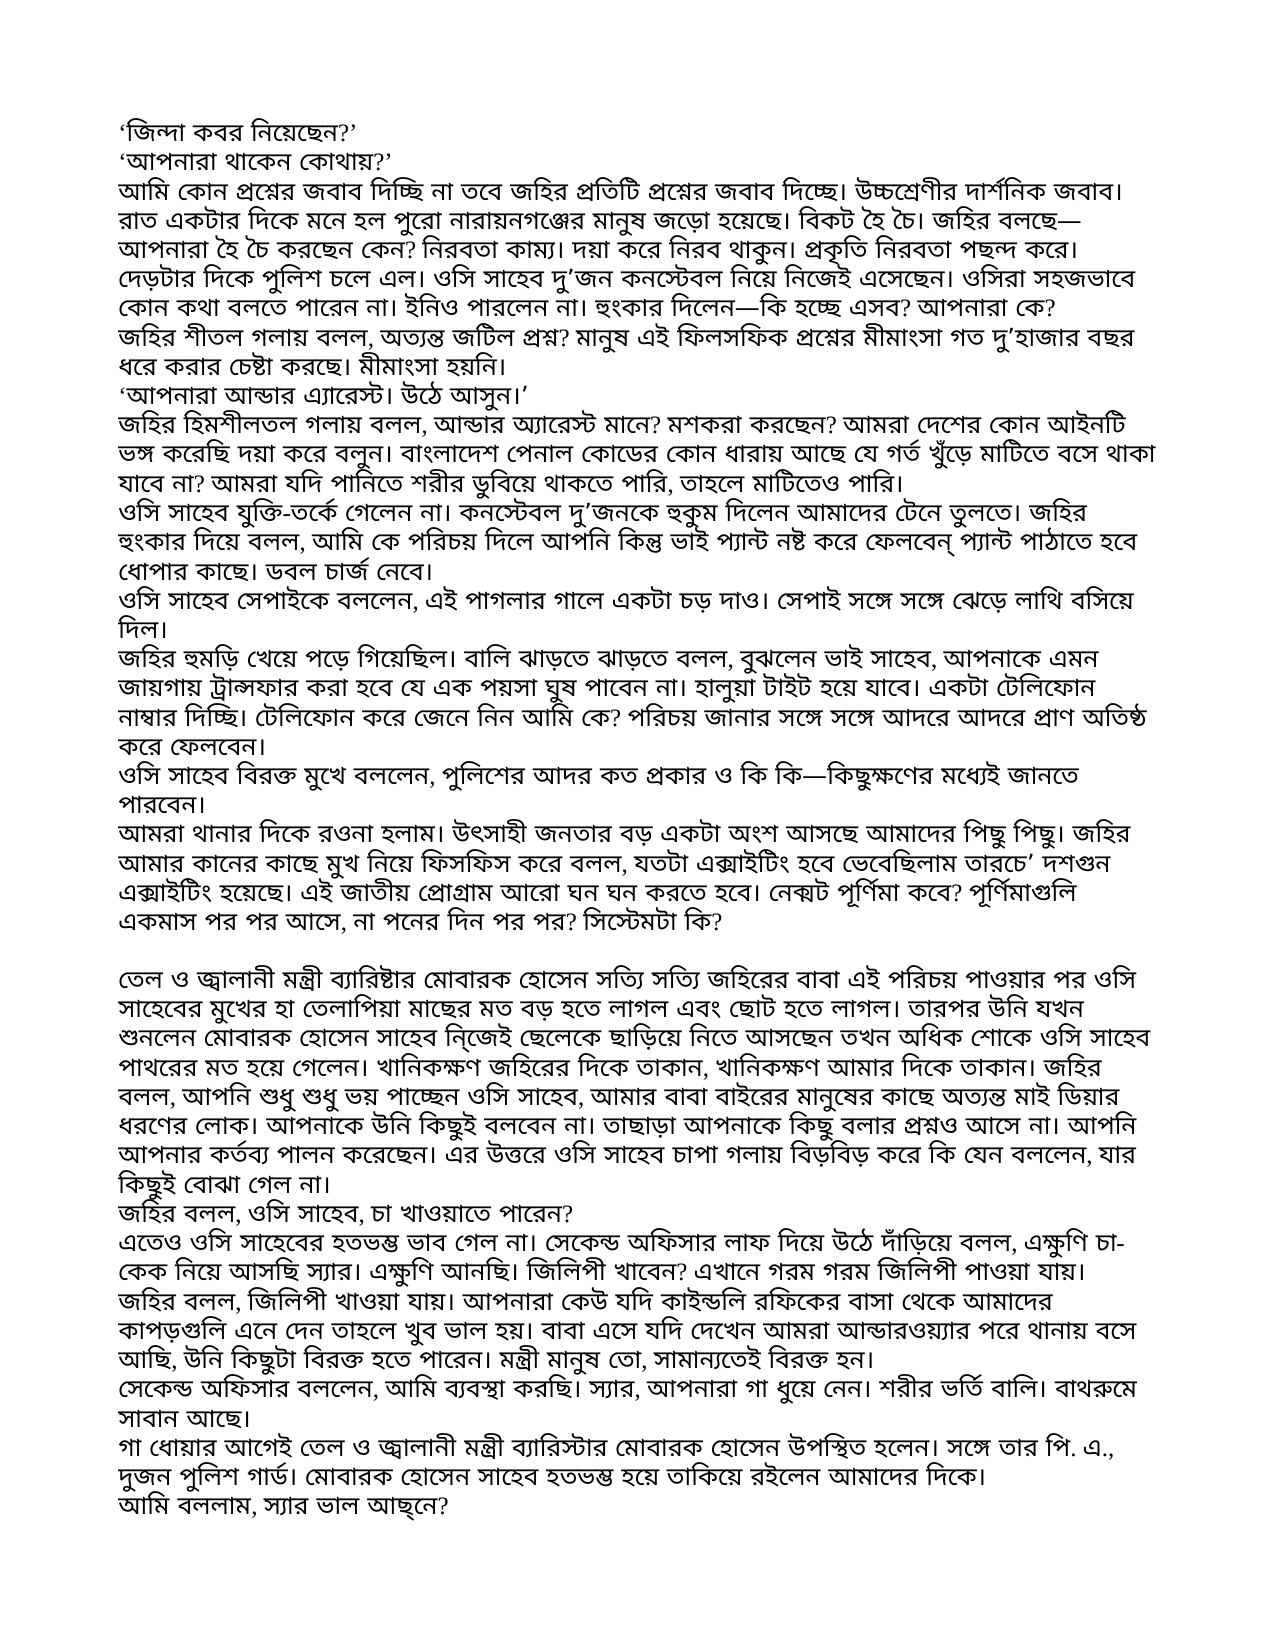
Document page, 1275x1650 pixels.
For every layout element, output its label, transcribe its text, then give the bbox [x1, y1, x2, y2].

text ওসি সাহেব যুক্তি-তর্কে গেলেন না। কনস্টেবল দু’জনকে হুকুম দিলেন আমাদের টেনে তুলতে। জহির হুংকার দিয়ে বলল, আমি কে পরিচয় দিলে আপনি কিন্তু ভাই প্যান্ট নষ্ট করে ফেলবেন্ প্যান্ট পাঠাতে হবে ধোপার কাছে। ডবল চার্জ নেবে। [118, 498, 1157, 586]
text জহির হুমড়ি খেয়ে পড়ে গিয়েছিল। বালি ঝাড়তে ঝাড়তে বলল, বুঝলেন ভাই সাহেব, আপনাকে এমন জায়গায় ট্রান্সফার করা হবে যে এক পয়সা ঘুষ পাবেন না। হালুয়া টাইট হয়ে যাবে। একটা টেলিফোন নাম্বার দিচ্ছি। টেলিফোন করে জেনে নিন আমি কে? পরিচয় জানার সঙ্গে সঙ্গে আদরে আদরে প্রাণ অতিষ্ঠ করে ফেলবেন। [118, 644, 1157, 761]
text ‘আপনারা আন্ডার এ্যারেস্ট। উঠে আসুন।’ [118, 381, 1157, 410]
text দেড়টার দিকে পুলিশ চলে এল। ওসি সাহেব দু’জন কনস্টেবল নিয়ে নিজেই এসেছেন। ওসিরা সহজভাবে কোন কথা বলতে পারেন না। ইনিও পারলেন না। হুংকার দিলেন—কি হচ্ছে এসব? আপনারা কে? [118, 264, 1157, 323]
text আমরা থানার দিকে রওনা হলাম। উৎসাহী জনতার বড় একটা অংশ আসছে আমাদের পিছু পিছু। জহির আমার কানের কাছে মুখ নিয়ে ফিসফিস করে বলল, যতটা এক্সাইটিং হবে ভেবেছিলাম তারচে’ দশগুন এক্সাইটিং হয়েছে। এই জাতীয় প্রোগ্রাম আরো ঘন ঘন করতে হবে। নেক্মট পূর্ণিমা কবে? পূর্ণিমাগুলি একমাস পর পর আসে, না পনের দিন পর পর? সিস্টেমটা কি? [118, 819, 1157, 937]
text জহির শীতল গলায় বলল, অত্যন্ত জটিল প্রশ্ন? মানুষ এই ফিলসফিক প্রশ্নের মীমাংসা গত দু’হাজার বছর ধরে করার চেষ্টা করছে। মীমাংসা হয়নি। [118, 323, 1157, 381]
text আমি কোন প্রশ্নের জবাব দিচ্ছি না তবে জহির প্রতিটি প্রশ্নের জবাব দিচ্ছে। উচ্চশ্রেণীর দার্শনিক জবাব। রাত একটার দিকে মনে হল পুরো নারায়নগঞ্জের মানুষ জড়ো হয়েছে। বিকট হৈ চৈ। জহির বলছে—আপনারা হৈ চৈ করছেন কেন? নিরবতা কাম্য। দয়া করে নিরব থাকুন। প্রকৃতি নিরবতা পছন্দ করে। [118, 177, 1157, 264]
text তেল ও জ্বালানী মন্ত্রী ব্যারিষ্টার মোবারক হোসেন সত্যি সত্যি জহিরের বাবা এই পরিচয় পাওয়ার পর ওসি সাহেবের মুখের হা তেলাপিয়া মাছের মত বড় হতে লাগল এবং ছোট হতে লাগল। তারপর উনি যখন শুনলেন মোবারক হোসেন সাহেব নি্জেই ছেলেকে ছাড়িয়ে নিতে আসছেন তখন অধিক শোকে ওসি সাহেব পাথরের মত হয়ে গেলেন। খানিকক্ষণ জহিরের দিকে তাকান, খানিকক্ষণ আমার দিকে তাকান। জহির বলল, আপনি শুধু শুধু ভয় পাচ্ছেন ওসি সাহেব, আমার বাবা বাইরের মানুষের কাছে অত্যন্ত মাই ডিয়ার ধরণের লোক। আপনাকে উনি কিছুই বলবেন না। তাছাড়া আপনাকে কিছু বলার প্রশ্নও আসে না। আপনি আপনার কর্তব্য পালন করেছেন। এর উত্তরে ওসি সাহেব চাপা গলায় বিড়বিড় করে কি যেন বললেন, যার কিছুই বোঝা গেল না। [118, 965, 1157, 1199]
text এতেও ওসি সাহেবের হতভম্ভ ভাব গেল না। সেকেন্ড অফিসার লাফ দিয়ে উঠে দাঁড়িয়ে বলল, এক্ষুণি চা-কেক নিয়ে আসছি স্যার। এক্ষুণি আনছি। জিলিপী খাবেন? এখানে গরম গরম জিলিপী পাওয়া যায়। [118, 1228, 1157, 1287]
text সেকেন্ড অফিসার বললেন, আমি ব্যবস্থা করছি। স্যার, আপনারা গা ধুয়ে নেন। শরীর ভর্তি বালি। বাথরুমে সাবান আছে। [118, 1374, 1157, 1433]
text ওসি সাহেব বিরক্ত মুখে বললেন, পুলিশের আদর কত প্রকার ও কি কি—কিছুক্ষণের মধ্যেই জানতে পারবেন। [118, 761, 1157, 819]
text জহির বলল, জিলিপী খাওয়া যায়। আপনারা কেউ যদি কাইন্ডলি রফিকের বাসা থেকে আমাদের কাপড়গুলি এনে দেন তাহলে খুব ভাল হয়। বাবা এসে যদি দেখেন আমরা আন্ডারওয়্যার পরে থানায় বসে আছি, উনি কিছুটা বিরক্ত হতে পারেন। মন্ত্রী মানুষ তো, সামান্যতেই বিরক্ত হন। [118, 1287, 1157, 1374]
text ওসি সাহেব সেপাইকে বললেন, এই পাগলার গালে একটা চড় দাও। সেপাই সঙ্গে সঙ্গে ঝেড়ে লাথি বসিয়ে দিল। [118, 586, 1157, 644]
text ‘জিন্দা কবর নিয়েছেন?’ [118, 118, 1157, 147]
text আমি বললাম, স্যার ভাল আছ্নে? [118, 1491, 1157, 1521]
text জহির হিমশীলতল গলায় বলল, আন্ডার অ্যারেস্ট মানে? মশকরা করছেন? আমরা দেশের কোন আইনটি ভঙ্গ করেছি দয়া করে বলুন। বাংলাদেশ পেনাল কোডের কোন ধারায় আছে যে গর্ত খুঁড়ে মাটিতে বসে থাকা যাবে না? আমরা যদি পানিতে শরীর ডুবিয়ে থাকতে পারি, তাহলে মাটিতেও পারি। [118, 410, 1157, 498]
text ‘আপনারা থাকেন কোথায়?’ [118, 147, 1157, 177]
text গা ধোয়ার আগেই তেল ও জ্বালানী মন্ত্রী ব্যারিস্টার মোবারক হোসেন উপস্থিত হলেন। সঙ্গে তার পি. এ., দুজন পুলিশ গার্ড। মোবারক হোসেন সাহেব হতভম্ভ হয়ে তাকিয়ে রইলেন আমাদের দিকে। [118, 1433, 1157, 1491]
text জহির বলল, ওসি সাহেব, চা খাওয়াতে পারেন? [118, 1199, 1157, 1228]
